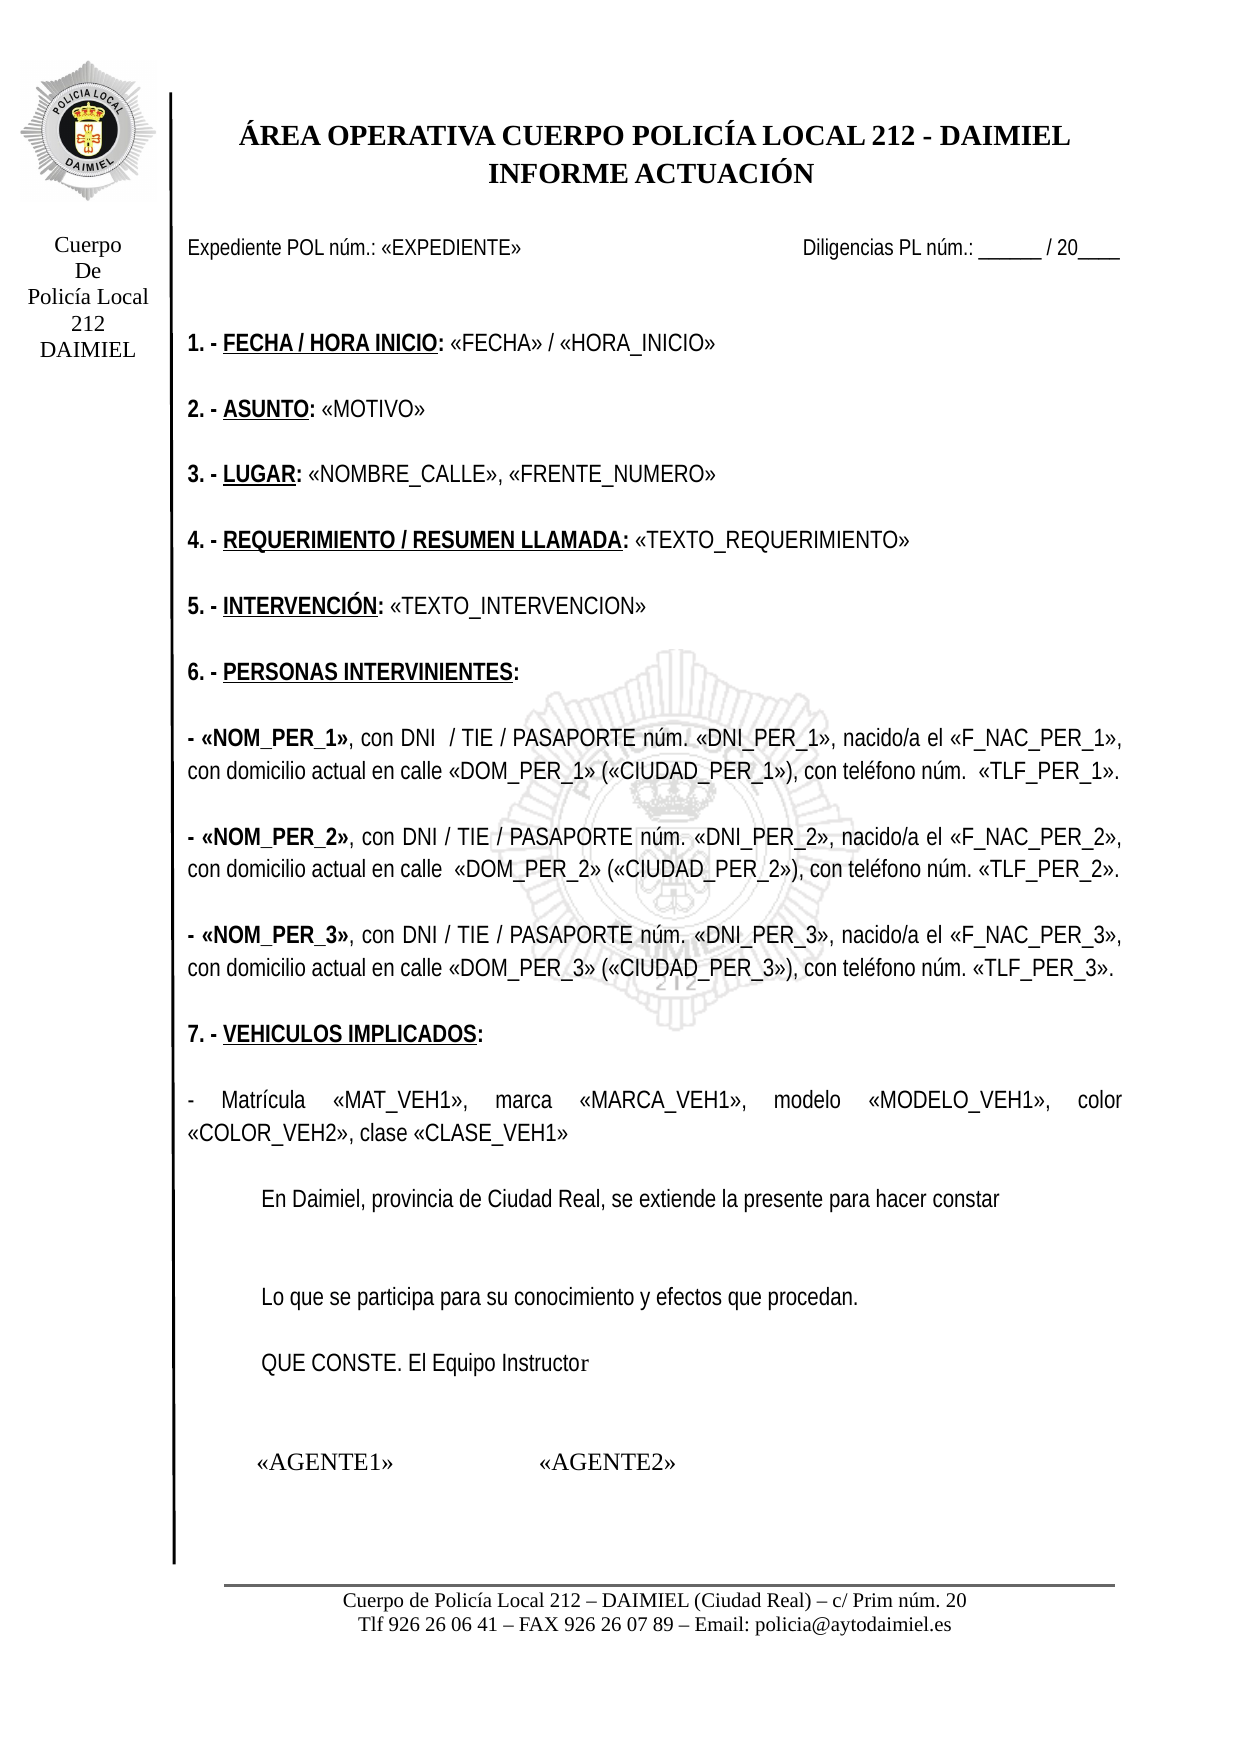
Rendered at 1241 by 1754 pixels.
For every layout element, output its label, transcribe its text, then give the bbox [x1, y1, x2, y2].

text 7. - VEHICULOS IMPLICADOS: [187, 1019, 1122, 1048]
text 6. - PERSONAS INTERVINIENTES: [187, 657, 489, 686]
text - «NOM_PER_1», con DNI / TIE / PASAPORTE núm. «DNI_PER_1», nacido/a el «F_NAC_PER_1», con domicilio actual en calle «DOM_PER_1» («CIUDAD_PER_1»), con teléfono núm. «TLF_PER_1». [862, 723, 1122, 784]
text 1. - FECHA / HORA INICIO: «FECHA» / «HORA_INICIO» [187, 328, 1122, 356]
text 6. - PERSONAS INTERVINIENTES: [862, 657, 1122, 686]
text - «NOM_PER_1», con DNI / TIE / PASAPORTE núm. «DNI_PER_1», nacido/a el «F_NAC_PER_1», con domicilio actual en calle «DOM_PER_1» («CIUDAD_PER_1»), con teléfono núm. «TLF_PER_1». [187, 723, 489, 784]
text 2. - ASUNTO: «MOTIVO» [187, 393, 1122, 422]
text 5. - INTERVENCIÓN: «TEXTO_INTERVENCION» [187, 591, 1122, 620]
picture [20, 60, 157, 202]
text Lo que se participa para su conocimiento y efectos que procedan. [187, 1282, 1122, 1311]
text - «NOM_PER_3», con DNI / TIE / PASAPORTE núm. «DNI_PER_3», nacido/a el «F_NAC_PER_3», con domicilio actual en calle «DOM_PER_3» («CIUDAD_PER_3»), con teléfono núm. «TLF_PER_3». [187, 920, 489, 982]
text - «NOM_PER_3», con DNI / TIE / PASAPORTE núm. «DNI_PER_3», nacido/a el «F_NAC_PER_3», con domicilio actual en calle «DOM_PER_3» («CIUDAD_PER_3»), con teléfono núm. «TLF_PER_3». [862, 920, 1122, 982]
picture [489, 649, 862, 1033]
text En Daimiel, provincia de Ciudad Real, se extiende la presente para hacer constar [187, 1183, 1122, 1212]
picture [489, 862, 493, 875]
text QUE CONSTE. El Equipo Instructor [187, 1348, 1122, 1377]
text «AGENTE1» «AGENTE2» [187, 1447, 1122, 1476]
text - Matrícula «MAT_VEH1», marca «MARCA_VEH1», modelo «MODELO_VEH1», color «COLOR_VEH2», clase «CLASE_VEH1» [187, 1085, 1122, 1146]
text - «NOM_PER_2», con DNI / TIE / PASAPORTE núm. «DNI_PER_2», nacido/a el «F_NAC_PER_2», con domicilio actual en calle «DOM_PER_2» («CIUDAD_PER_2»), con teléfono núm. «TLF_PER_2». [187, 821, 489, 883]
text - «NOM_PER_2», con DNI / TIE / PASAPORTE núm. «DNI_PER_2», nacido/a el «F_NAC_PER_2», con domicilio actual en calle «DOM_PER_2» («CIUDAD_PER_2»), con teléfono núm. «TLF_PER_2». [862, 821, 1122, 883]
text 3. - LUGAR: «NOMBRE_CALLE», «FRENTE_NUMERO» [187, 459, 1122, 488]
text 4. - REQUERIMIENTO / RESUMEN LLAMADA: «TEXTO_REQUERIMIENTO» [187, 525, 1122, 554]
